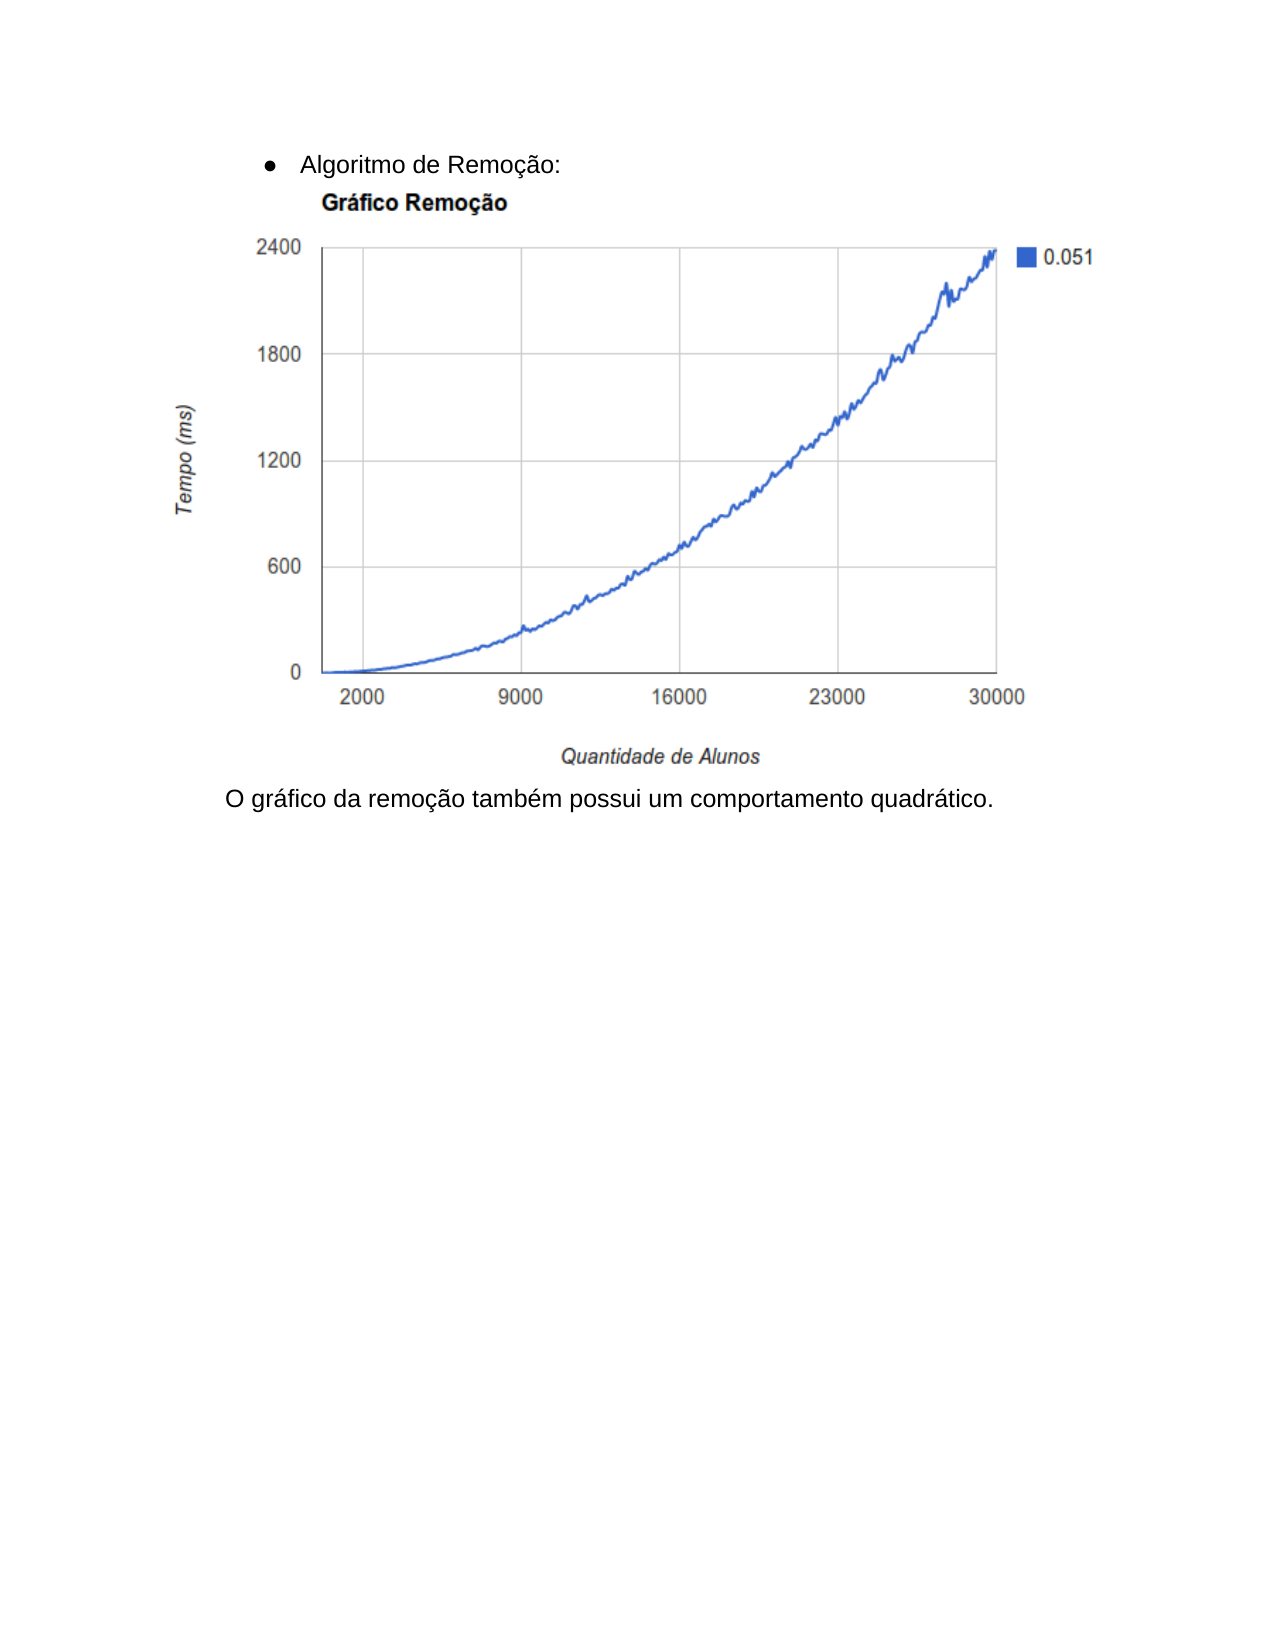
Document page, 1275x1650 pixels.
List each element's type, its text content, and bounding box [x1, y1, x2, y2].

picture [159, 183, 1116, 780]
list Algoritmo de Remoção: [225, 150, 1125, 179]
list O gráfico da remoção também possui um comportamento quadrático. [225, 183, 1125, 813]
